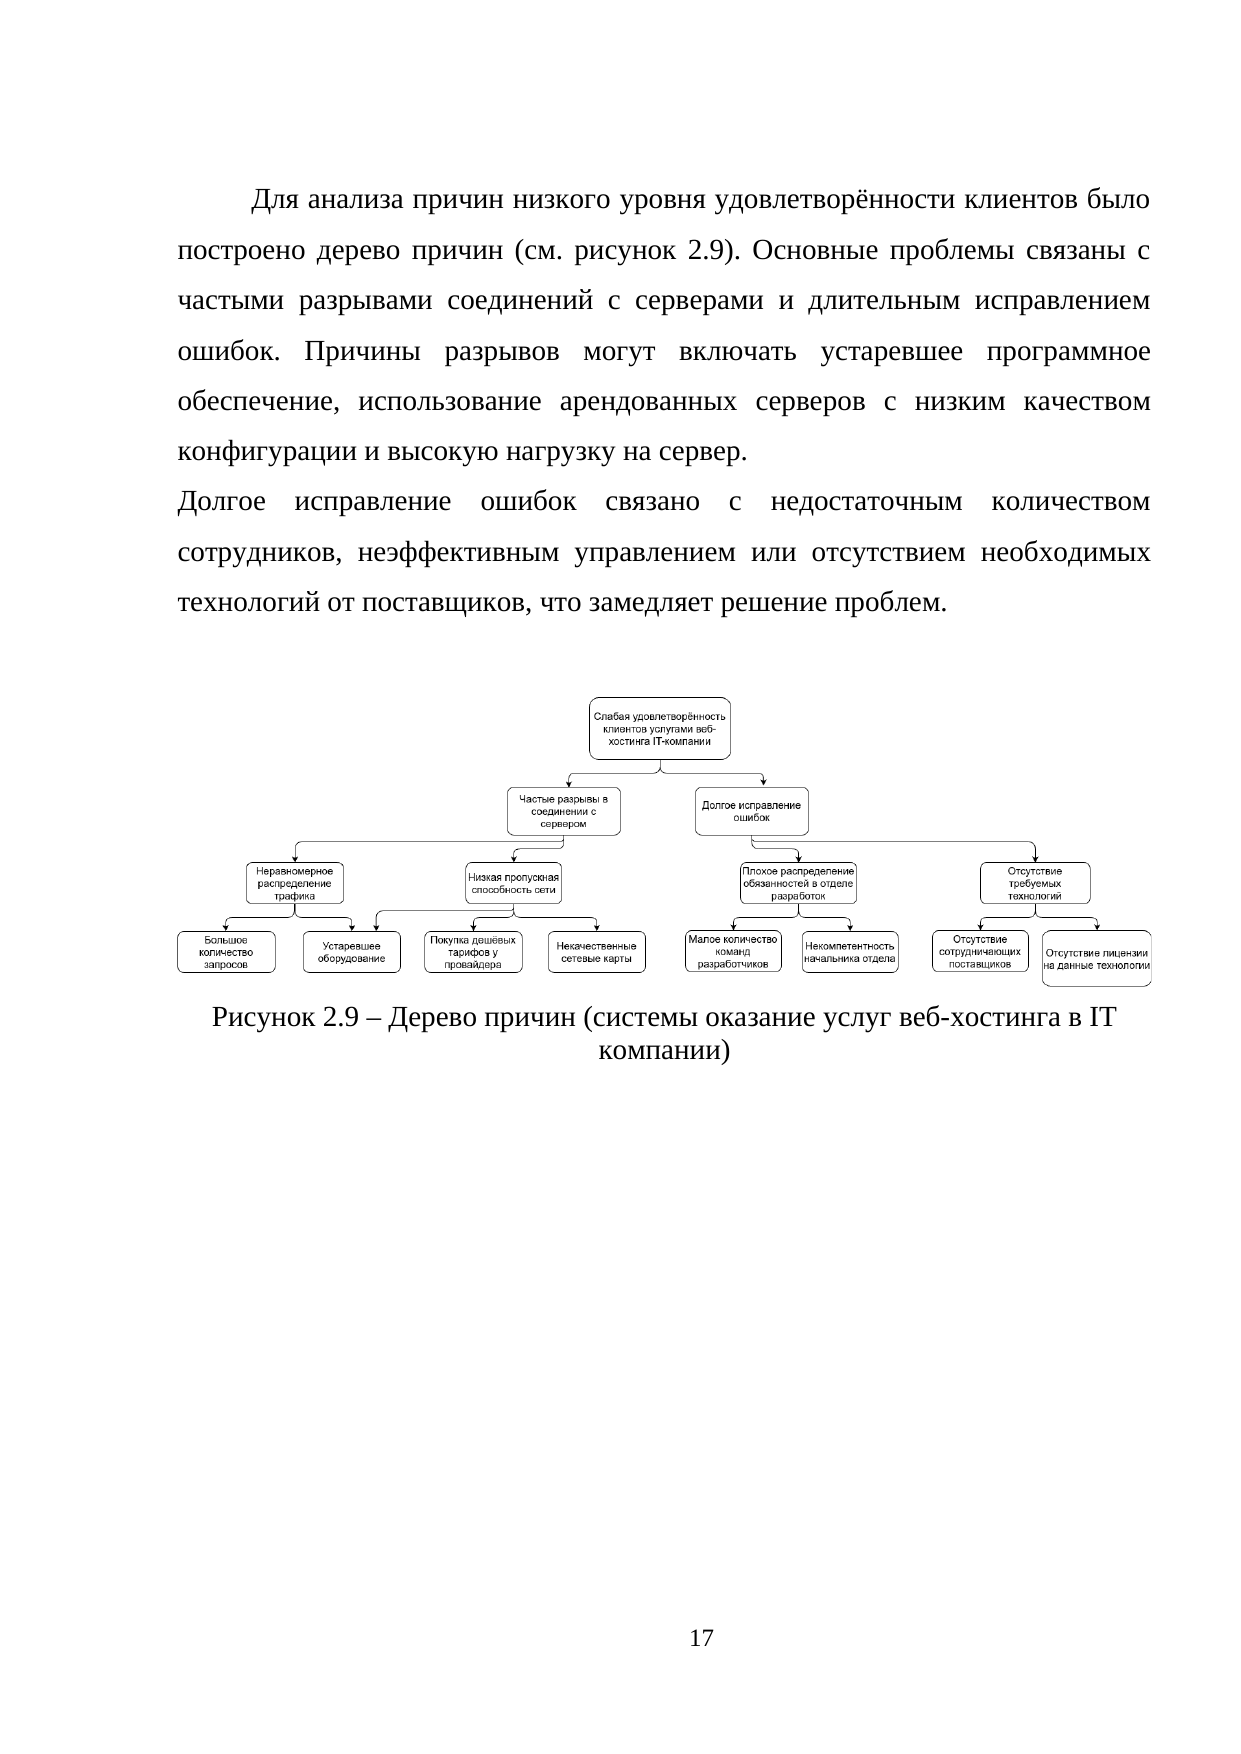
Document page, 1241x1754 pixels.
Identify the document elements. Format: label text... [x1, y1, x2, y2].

text Для анализа причин низкого уровня удовлетворённости клиентов было построено дерево причин (см. рисунок 2.9). Основные проблемы связаны с частыми разрывами соединений с серверами и длительным исправлением ошибок. Причины разрывов могут включать устаревшее программное обеспечение, использование арендованных серверов с низким качеством конфигурации и высокую нагрузку на сервер. [177, 182, 1152, 467]
picture [177, 697, 1152, 987]
text Долгое исправление ошибок связано с недостаточным количеством сотрудников, неэффективным управлением или отсутствием необходимых технологий от поставщиков, что замедляет решение проблем. [177, 483, 1152, 618]
text Рисунок 2.9 – Дерево причин (системы оказание услуг веб-хостинга в IT компании) [177, 987, 1152, 1066]
